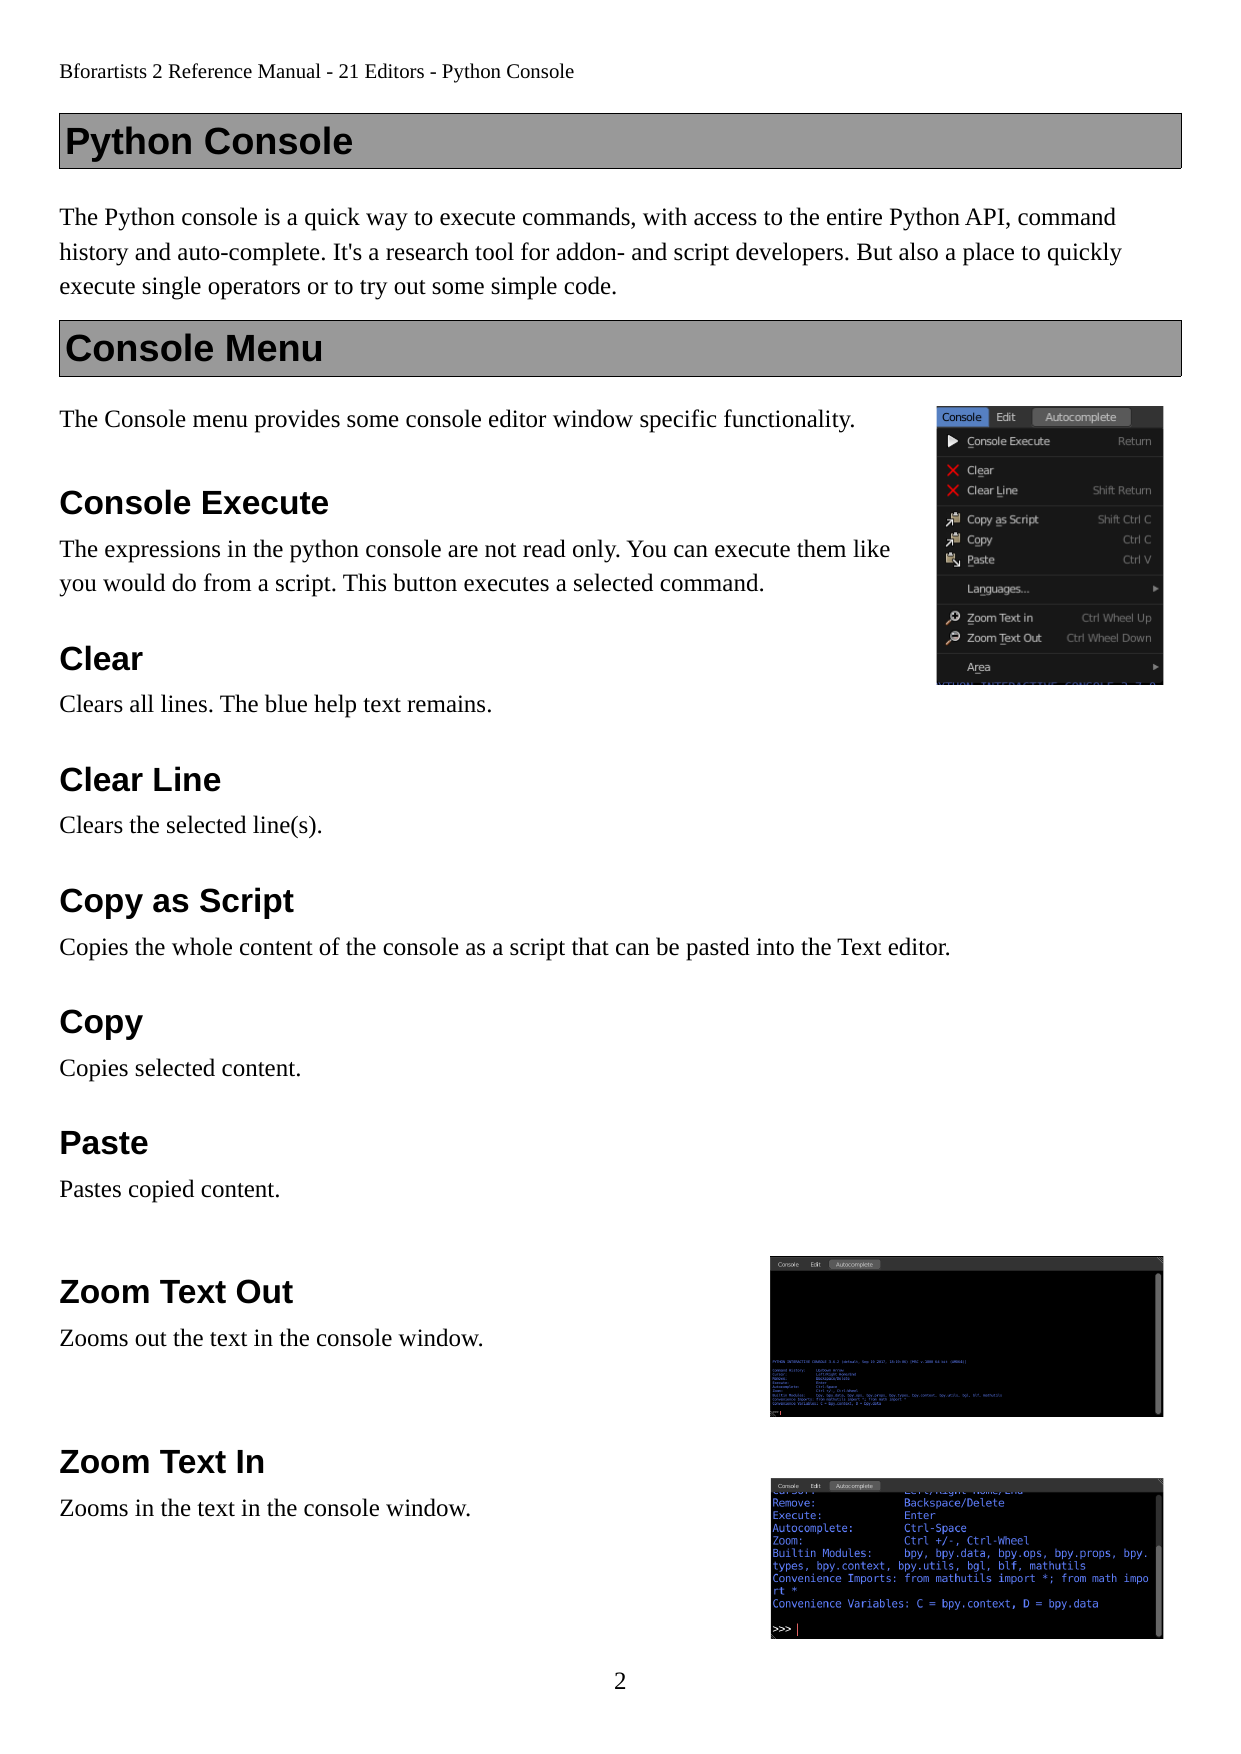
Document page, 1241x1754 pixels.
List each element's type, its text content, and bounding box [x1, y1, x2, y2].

subtitle [1164, 1272, 1181, 1311]
subtitle Clear [59, 638, 936, 677]
table_header Console Menu [60, 321, 1181, 376]
picture [936, 406, 1164, 685]
text Clears the selected line(s). [59, 811, 1181, 839]
subtitle [1164, 638, 1181, 677]
text Clears all lines. The blue help text remains. [59, 689, 1181, 718]
subtitle Copy as Script [59, 880, 1181, 919]
picture [770, 1256, 1164, 1417]
subtitle [1164, 483, 1181, 521]
subtitle Paste [59, 1122, 1181, 1161]
subtitle Console Execute [59, 483, 936, 521]
subtitle Clear Line [59, 759, 1181, 798]
text Pastes copied content. [59, 1174, 1181, 1202]
text The Python console is a quick way to execute commands, with access to the entire Python API, command history and auto-complete. It's a research tool for addon- and script developers. But also a place to quickly execute single operators or to try out some simple code. [59, 202, 1181, 300]
table_header Python Console [60, 114, 1181, 168]
text Copies the whole content of the console as a script that can be pasted into the Text editor. [59, 932, 1181, 960]
text The Console menu provides some console editor window specific functionality. [59, 404, 1181, 433]
subtitle Zoom Text In [59, 1442, 1181, 1481]
subtitle Zoom Text Out [59, 1272, 770, 1311]
subtitle Copy [59, 1001, 1181, 1040]
text The expressions in the python console are not read only. You can execute them like you would do from a script. This button executes a selected command. [59, 534, 936, 597]
picture [770, 1478, 1164, 1639]
text Zooms in the text in the console window. [59, 1493, 770, 1522]
text Copies selected content. [59, 1053, 1181, 1081]
text Zooms out the text in the console window. [59, 1323, 770, 1352]
